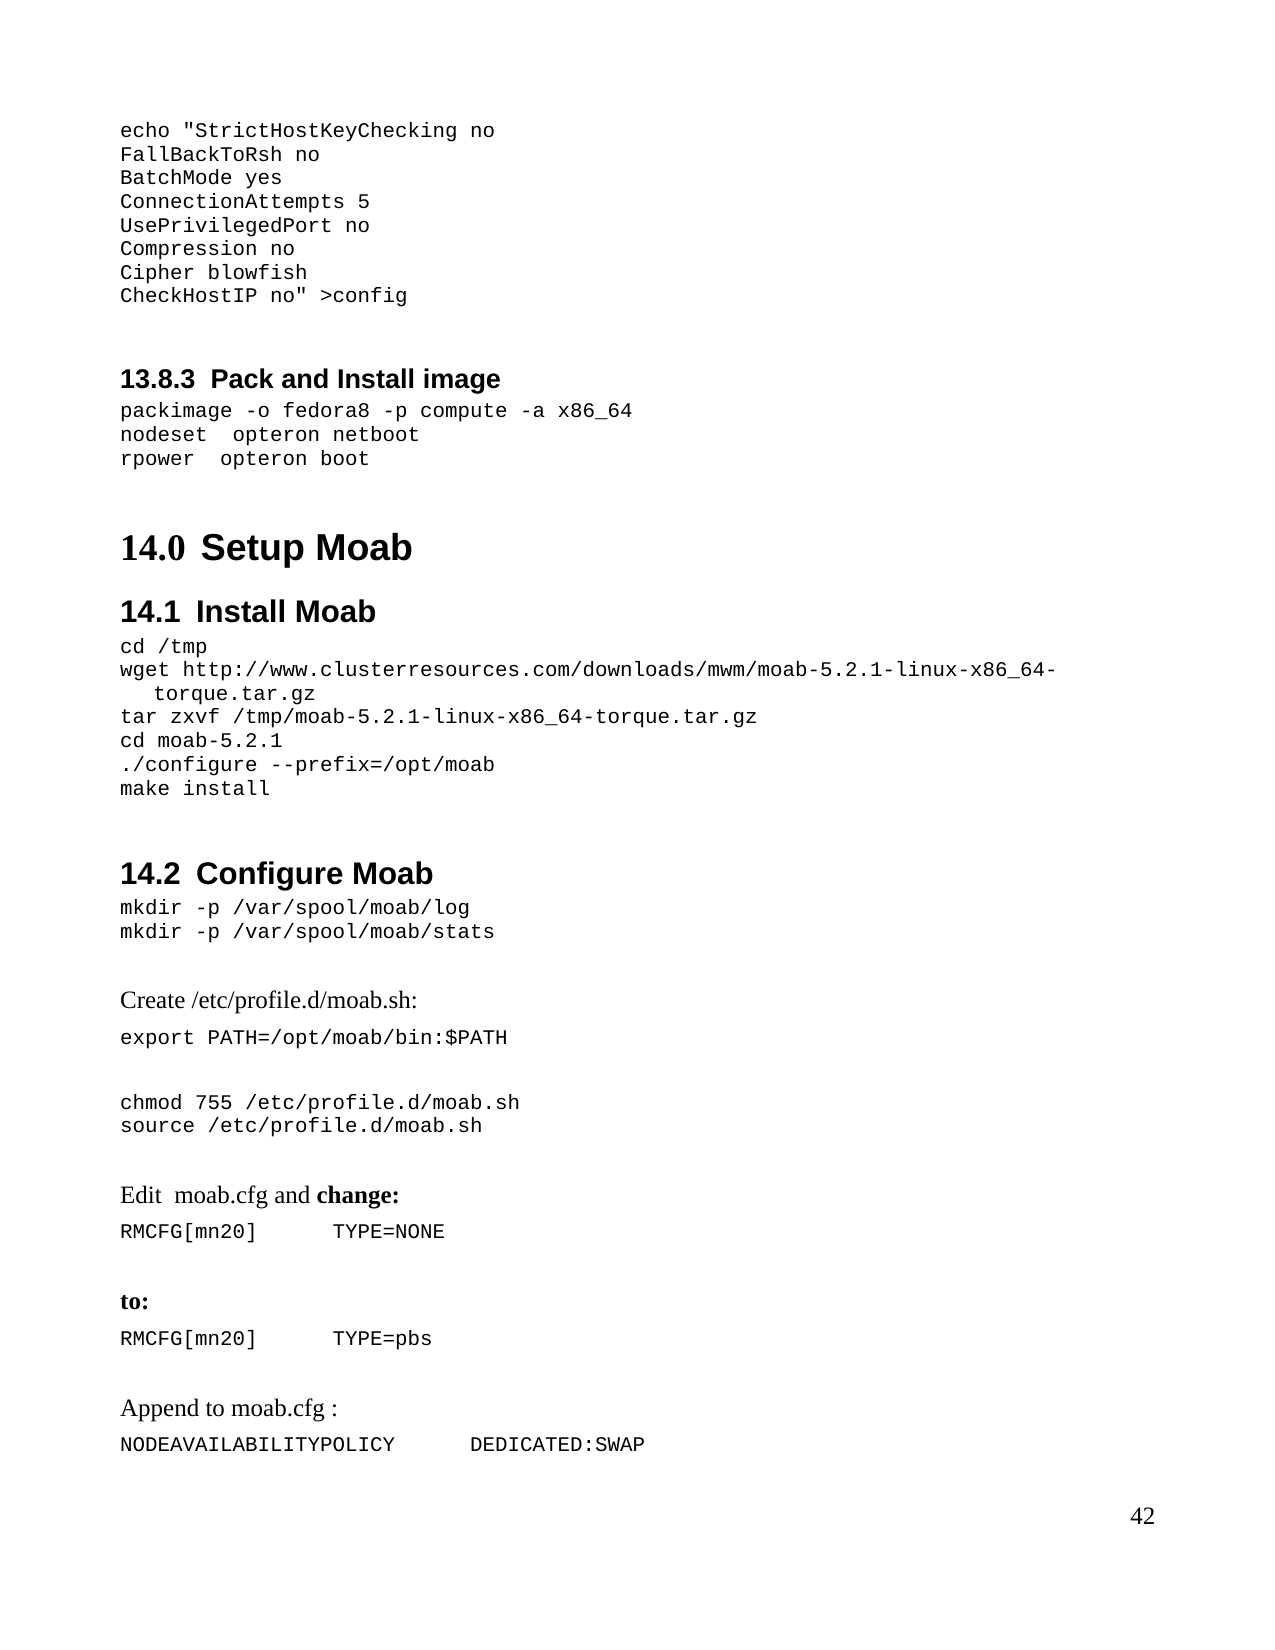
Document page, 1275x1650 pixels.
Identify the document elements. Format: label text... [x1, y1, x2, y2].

text NODEAVAILABILITYPOLICY DEDICATED:SWAP [120, 1434, 1155, 1457]
text source /etc/profile.d/moab.sh [120, 1115, 1155, 1139]
text Compression no [120, 238, 1155, 262]
text UsePrivilegedPort no [120, 214, 1155, 238]
text mkdir -p /var/spool/moab/stats [120, 921, 1155, 944]
text cd /tmp [120, 636, 1155, 659]
subtitle Setup Moab [120, 525, 1155, 568]
text Append to moab.cfg : [120, 1393, 1155, 1421]
text export PATH=/opt/moab/bin:$PATH [120, 1027, 1155, 1051]
text rpower opteron boot [120, 448, 1155, 471]
text RMCFG[mn20] TYPE=NONE [120, 1222, 1155, 1245]
text Create /etc/profile.d/moab.sh: [120, 986, 1155, 1014]
text nodeset opteron netboot [120, 424, 1155, 448]
subtitle Configure Moab [120, 855, 1155, 891]
text CheckHostIP no" >config [120, 286, 1155, 309]
text Cipher blowfish [120, 262, 1155, 286]
text packimage -o fedora8 -p compute -a x86_64 [120, 400, 1155, 424]
text make install [120, 777, 1155, 801]
text tar zxvf /tmp/moab-5.2.1-linux-x86_64-torque.tar.gz [120, 707, 1155, 730]
text ConnectionAttempts 5 [120, 191, 1155, 214]
text Edit moab.cfg and change: [120, 1180, 1155, 1209]
text chmod 755 /etc/profile.d/moab.sh [120, 1092, 1155, 1115]
subtitle Pack and Install image [120, 363, 1155, 394]
text wget http://www.clusterresources.com/downloads/mwm/moab-5.2.1-linux-x86_64-torque.tar.gz [120, 659, 1155, 707]
text RMCFG[mn20] TYPE=pbs [120, 1328, 1155, 1351]
text ./configure --prefix=/opt/moab [120, 754, 1155, 777]
text FallBackToRsh no [120, 144, 1155, 167]
text BatchMode yes [120, 167, 1155, 191]
text to: [120, 1286, 1155, 1315]
text mkdir -p /var/spool/moab/log [120, 897, 1155, 921]
text cd moab-5.2.1 [120, 730, 1155, 754]
subtitle Install Moab [120, 593, 1155, 629]
text echo "StrictHostKeyChecking no [120, 120, 1155, 144]
